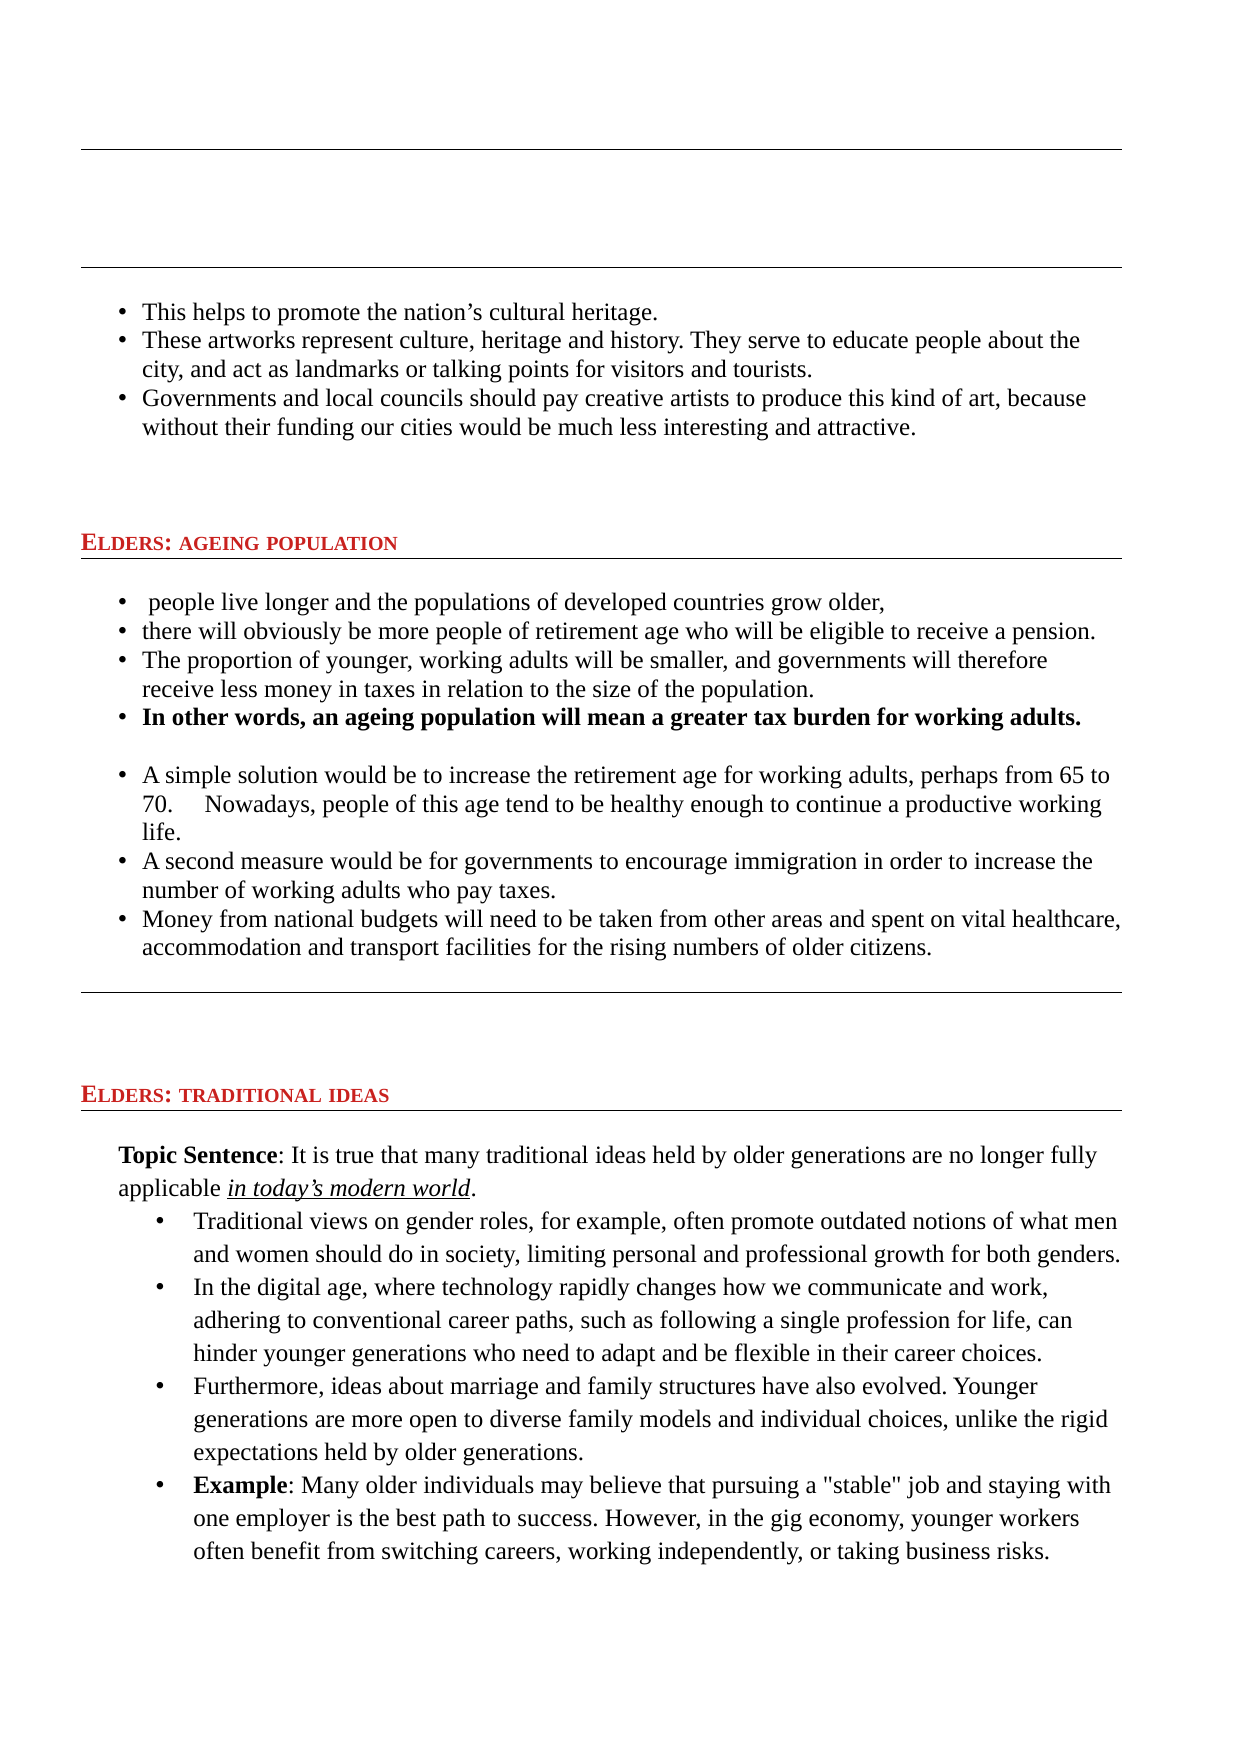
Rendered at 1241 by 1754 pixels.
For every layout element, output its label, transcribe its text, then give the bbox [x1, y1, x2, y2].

list Furthermore, ideas about marriage and family structures have also evolved. Younger generations are more open to diverse family models and individual choices, unlike the rigid expectations held by older generations. [156, 1371, 1122, 1466]
list Money from national budgets will need to be taken from other areas and spent on vital healthcare, accommodation and transport facilities for the rising numbers of older citizens. [118, 904, 1122, 961]
list These artworks represent culture, heritage and history. They serve to educate people about the city, and act as landmarks or talking points for visitors and tourists. [118, 326, 1122, 383]
list people live longer and the populations of developed countries grow older, [118, 587, 1122, 616]
list Governments and local councils should pay creative artists to produce this kind of art, because without their funding our cities would be much less interesting and attractive. [118, 383, 1122, 441]
list The proportion of younger, working adults will be smaller, and governments will therefore receive less money in taxes in relation to the size of the population. [118, 645, 1122, 702]
list A simple solution would be to increase the retirement age for working adults, perhaps from 65 to 70. Nowadays, people of this age tend to be healthy enough to continue a productive working life. [118, 760, 1122, 846]
list there will obviously be more people of retirement age who will be eligible to receive a pension. [118, 616, 1122, 645]
list A second measure would be for governments to encourage immigration in order to increase the number of working adults who pay taxes. [118, 846, 1122, 904]
text Topic Sentence: It is true that many traditional ideas held by older generations are no longer fully applicable in today’s modern world. [118, 1140, 1122, 1202]
list In other words, an ageing population will mean a greater tax burden for working adults. [118, 702, 1122, 731]
subtitle Elders: ageing population [81, 527, 1122, 558]
list In the digital age, where technology rapidly changes how we communicate and work, adhering to conventional career paths, such as following a single profession for life, can hinder younger generations who need to adapt and be flexible in their career choices. [156, 1272, 1122, 1367]
subtitle Elders: traditional ideas [81, 1079, 1122, 1110]
list Traditional views on gender roles, for example, often promote outdated notions of what men and women should do in society, limiting personal and professional growth for both genders. [156, 1206, 1122, 1268]
list Example: Many older individuals may believe that pursuing a "stable" job and staying with one employer is the best path to success. However, in the gig economy, younger workers often benefit from switching careers, working independently, or taking business risks. [156, 1470, 1122, 1565]
list This helps to promote the nation’s cultural heritage. [118, 297, 1122, 326]
